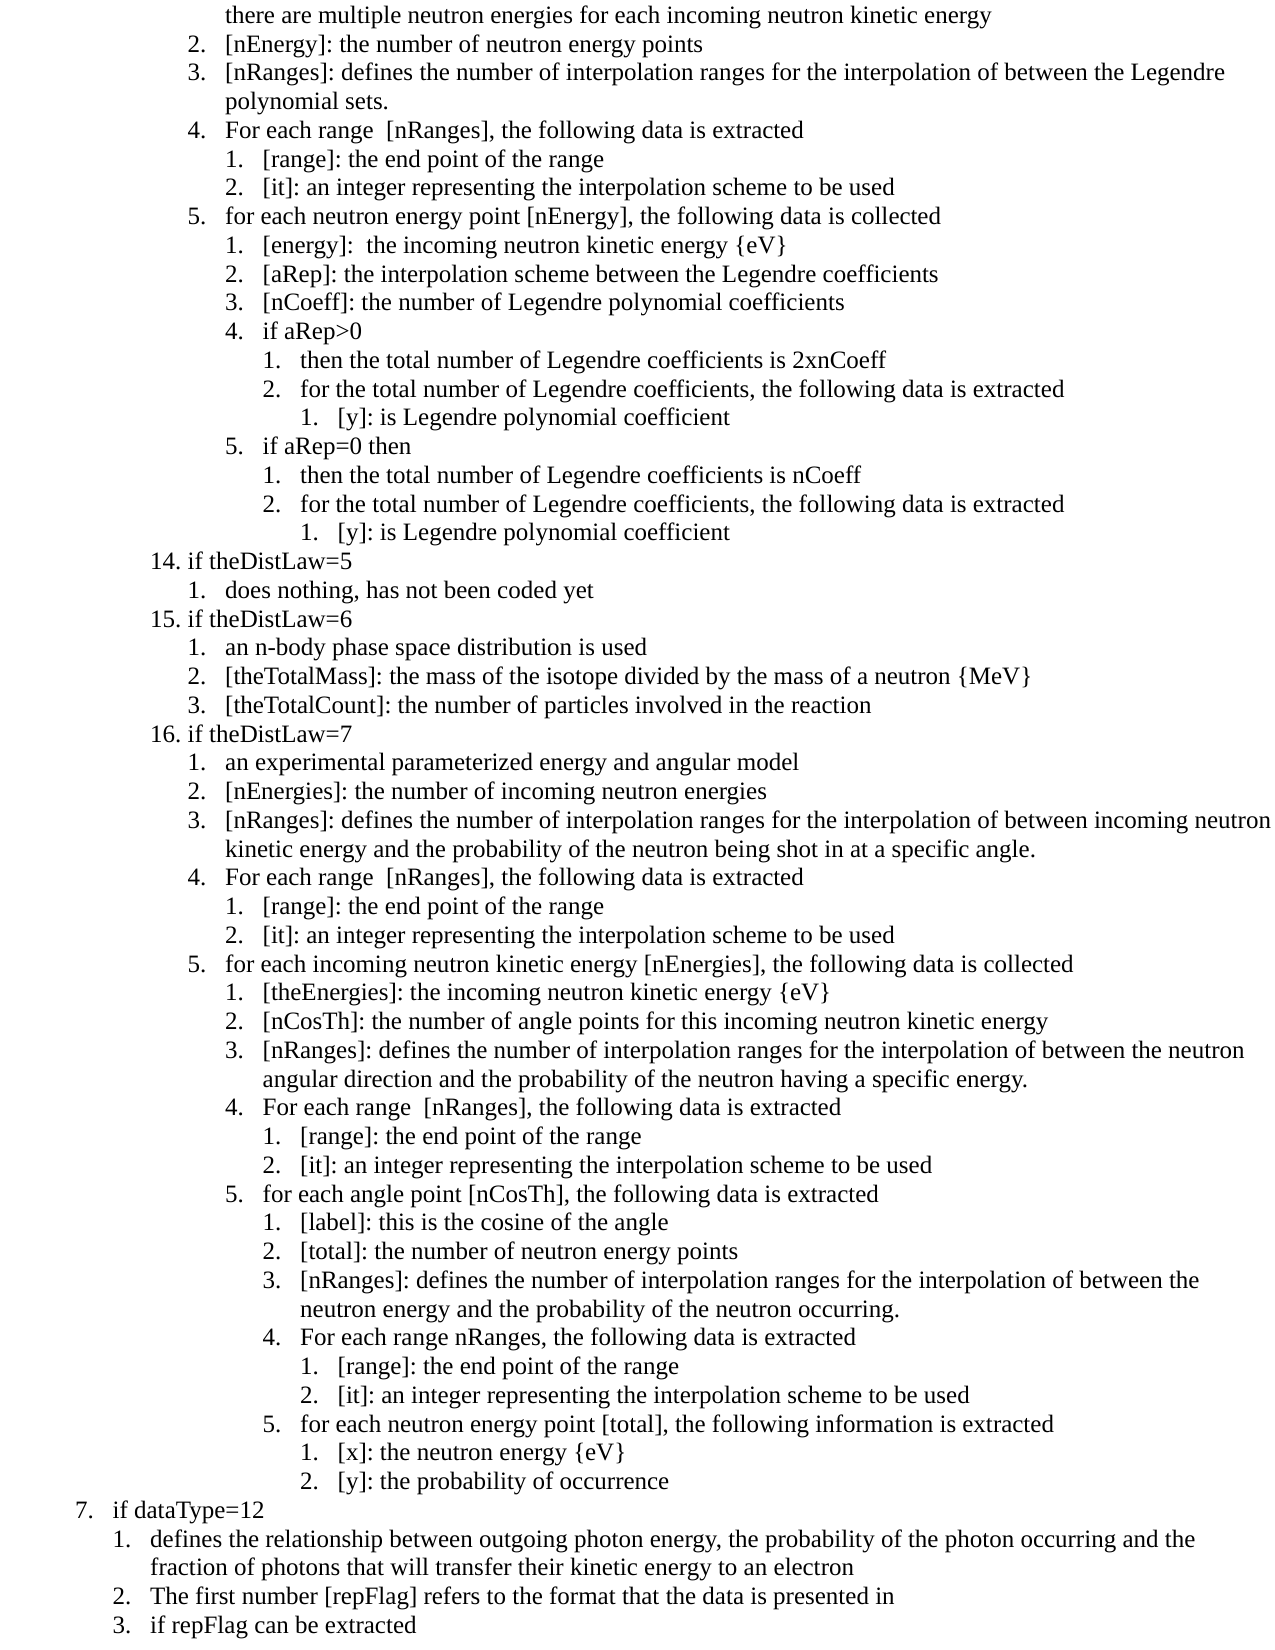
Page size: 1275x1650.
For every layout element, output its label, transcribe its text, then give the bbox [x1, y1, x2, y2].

list an experimental parameterized energy and angular model [187, 747, 1275, 776]
list [nRanges]: defines the number of interpolation ranges for the interpolation of between incoming neutron kinetic energy and the probability of the neutron being shot in at a specific angle. [187, 805, 1275, 862]
list if aRep=0 then [225, 431, 1275, 460]
list [theTotalCount]: the number of particles involved in the reaction [187, 690, 1275, 719]
list for each angle point [nCosTh], the following data is extracted [225, 1179, 1275, 1207]
list [nCosTh]: the number of angle points for this incoming neutron kinetic energy [225, 1006, 1275, 1035]
list for the total number of Legendre coefficients, the following data is extracted [262, 489, 1275, 517]
list [total]: the number of neutron energy points [262, 1236, 1275, 1265]
list [energy]: the incoming neutron kinetic energy {eV} [225, 230, 1275, 259]
list [y]: is Legendre polynomial coefficient [300, 517, 1275, 546]
list For each range [nRanges], the following data is extracted [225, 1092, 1275, 1121]
list if aRep>0 [225, 316, 1275, 345]
list defines the relationship between outgoing photon energy, the probability of the photon occurring and the fraction of photons that will transfer their kinetic energy to an electron [112, 1524, 1275, 1581]
list there are multiple neutron energies for each incoming neutron kinetic energy [187, 0, 1275, 29]
list [it]: an integer representing the interpolation scheme to be used [225, 172, 1275, 201]
list if repFlag can be extracted [112, 1610, 1275, 1639]
list [nRanges]: defines the number of interpolation ranges for the interpolation of between the neutron energy and the probability of the neutron occurring. [262, 1265, 1275, 1322]
list For each range nRanges, the following data is extracted [262, 1322, 1275, 1351]
list [aRep]: the interpolation scheme between the Legendre coefficients [225, 259, 1275, 287]
list For each range [nRanges], the following data is extracted [187, 862, 1275, 891]
list [range]: the end point of the range [300, 1351, 1275, 1380]
list if theDistLaw=6 [150, 604, 1275, 632]
list then the total number of Legendre coefficients is 2xnCoeff [262, 345, 1275, 374]
list for the total number of Legendre coefficients, the following data is extracted [262, 374, 1275, 402]
list if theDistLaw=7 [150, 719, 1275, 747]
list [it]: an integer representing the interpolation scheme to be used [262, 1150, 1275, 1179]
list [y]: the probability of occurrence [300, 1466, 1275, 1495]
list The first number [repFlag] refers to the format that the data is presented in [112, 1581, 1275, 1610]
list [it]: an integer representing the interpolation scheme to be used [300, 1380, 1275, 1409]
list if theDistLaw=5 [150, 546, 1275, 575]
list [it]: an integer representing the interpolation scheme to be used [225, 920, 1275, 949]
list For each range [nRanges], the following data is extracted [187, 115, 1275, 144]
list [y]: is Legendre polynomial coefficient [300, 402, 1275, 431]
list [range]: the end point of the range [262, 1121, 1275, 1150]
list [nEnergy]: the number of neutron energy points [187, 29, 1275, 57]
list [nRanges]: defines the number of interpolation ranges for the interpolation of between the neutron angular direction and the probability of the neutron having a specific energy. [225, 1035, 1275, 1092]
list [theEnergies]: the incoming neutron kinetic energy {eV} [225, 977, 1275, 1006]
list [nEnergies]: the number of incoming neutron energies [187, 776, 1275, 805]
list [range]: the end point of the range [225, 144, 1275, 172]
list [nCoeff]: the number of Legendre polynomial coefficients [225, 287, 1275, 316]
list does nothing, has not been coded yet [187, 575, 1275, 604]
list [range]: the end point of the range [225, 891, 1275, 920]
list [theTotalMass]: the mass of the isotope divided by the mass of a neutron {MeV} [187, 661, 1275, 690]
list for each neutron energy point [total], the following information is extracted [262, 1409, 1275, 1437]
list for each incoming neutron kinetic energy [nEnergies], the following data is collected [187, 949, 1275, 977]
list [nRanges]: defines the number of interpolation ranges for the interpolation of between the Legendre polynomial sets. [187, 57, 1275, 115]
list [label]: this is the cosine of the angle [262, 1207, 1275, 1236]
list then the total number of Legendre coefficients is nCoeff [262, 460, 1275, 489]
list if dataType=12 [75, 1495, 1275, 1524]
list an n-body phase space distribution is used [187, 632, 1275, 661]
list [x]: the neutron energy {eV} [300, 1437, 1275, 1466]
list for each neutron energy point [nEnergy], the following data is collected [187, 201, 1275, 230]
